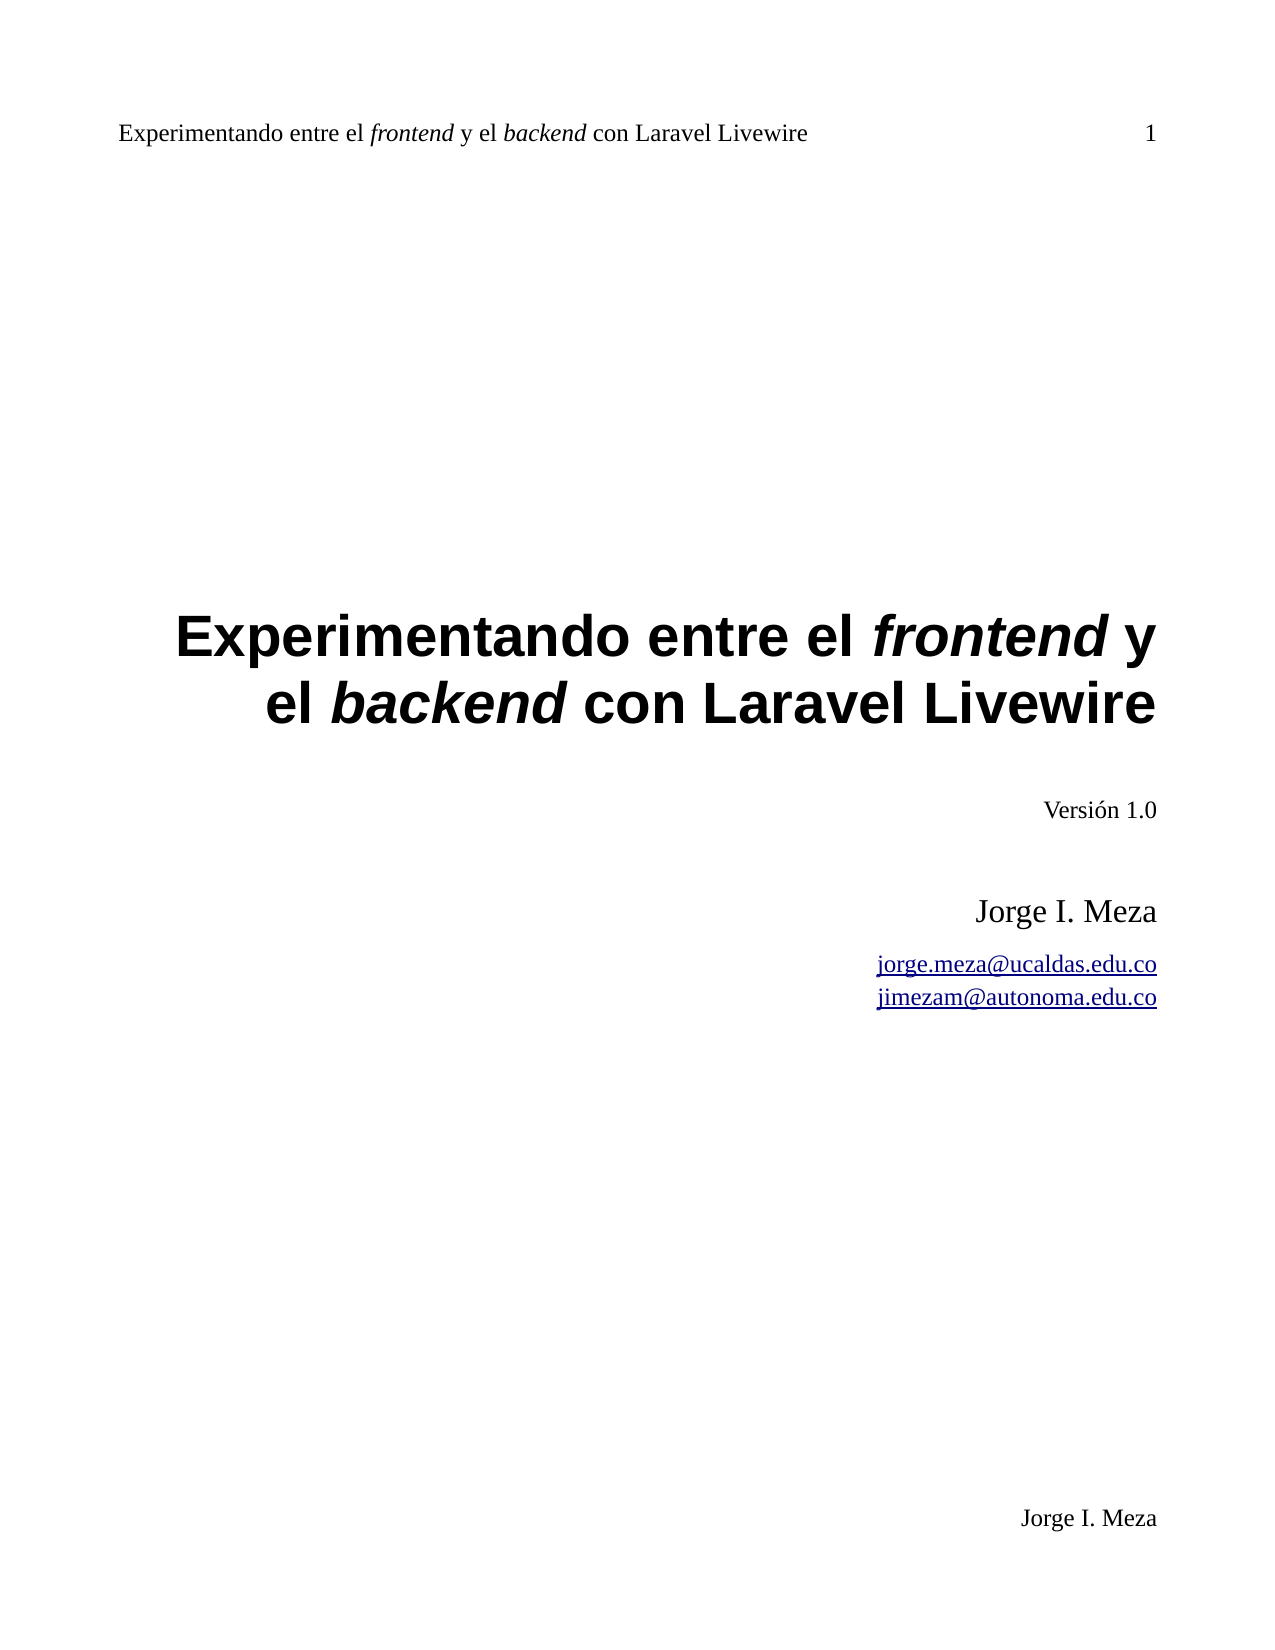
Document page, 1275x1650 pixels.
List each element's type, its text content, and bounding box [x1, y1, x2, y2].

text Jorge I. Meza [118, 891, 1157, 929]
text Versión 1.0 [118, 796, 1157, 824]
title Experimentando entre el frontend y el backend con Laravel Livewire [118, 601, 1157, 736]
text jorge.meza@ucaldas.edu.co jimezam@autonoma.edu.co [118, 949, 1157, 1011]
